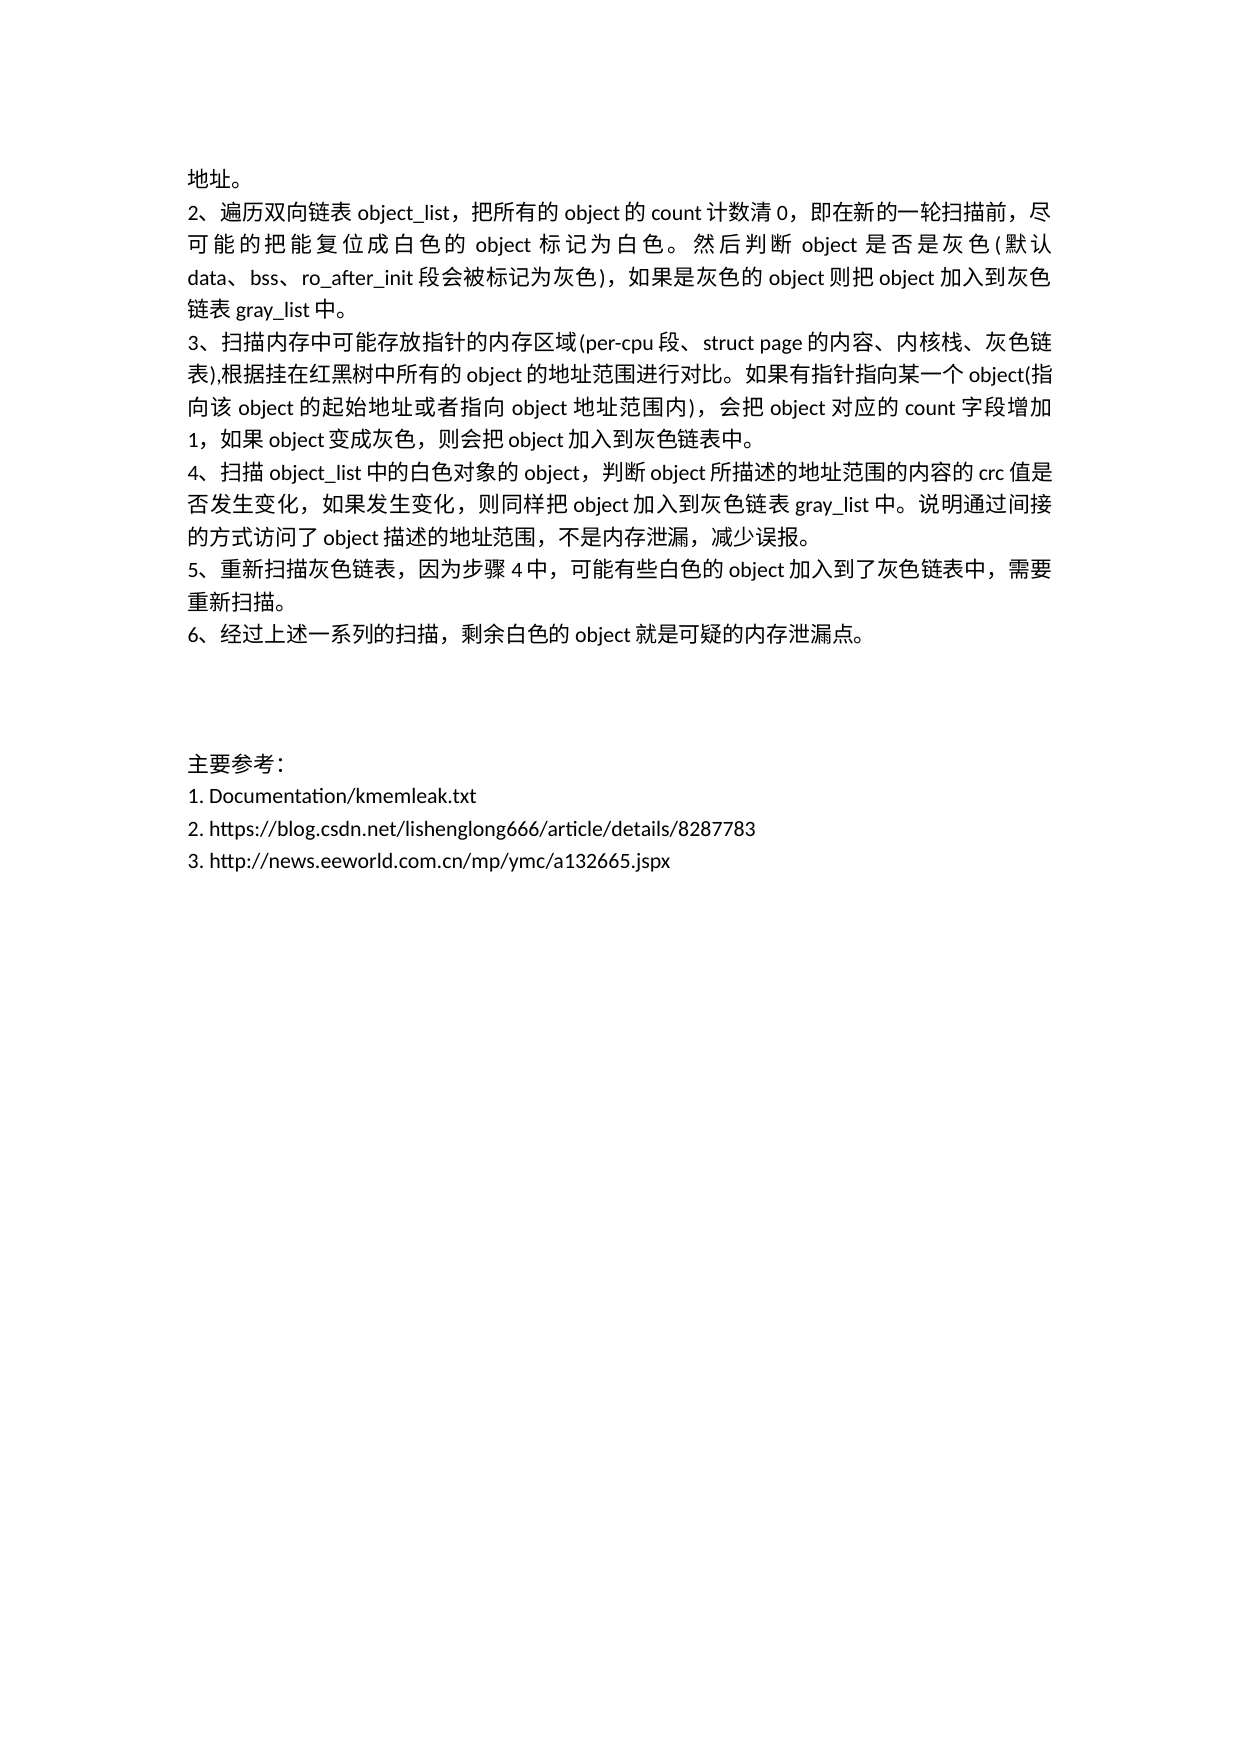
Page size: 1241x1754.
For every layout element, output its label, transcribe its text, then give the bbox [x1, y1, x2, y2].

text 5、重新扫描灰色链表，因为步骤4中，可能有些白色的object加入到了灰色链表中，需要重新扫描。 [187, 552, 1053, 617]
text 6、经过上述一系列的扫描，剩余白色的object就是可疑的内存泄漏点。 [187, 617, 1053, 649]
text 2. https://blog.csdn.net/lishenglong666/article/details/8287783 [187, 812, 1053, 844]
text 3、扫描内存中可能存放指针的内存区域(per-cpu段、struct page的内容、内核栈、灰色链表),根据挂在红黑树中所有的object的地址范围进行对比。如果有指针指向某一个object(指向该object的起始地址或者指向object地址范围内)，会把object对应的count字段增加1，如果object变成灰色，则会把object加入到灰色链表中。 [187, 324, 1053, 454]
text 1. Documentation/kmemleak.txt [187, 779, 1053, 812]
text 地址。 [187, 162, 1053, 194]
text 2、遍历双向链表object_list，把所有的object的count计数清0，即在新的一轮扫描前，尽可能的把能复位成白色的object标记为白色。然后判断object是否是灰色(默认data、bss、ro_after_init段会被标记为灰色)，如果是灰色的object则把object加入到灰色链表gray_list中。 [187, 194, 1053, 324]
text 主要参考： [187, 747, 1053, 779]
text 3. http://news.eeworld.com.cn/mp/ymc/a132665.jspx [187, 844, 1053, 877]
text 4、扫描object_list中的白色对象的object，判断object所描述的地址范围的内容的crc值是否发生变化，如果发生变化，则同样把object加入到灰色链表gray_list中。说明通过间接的方式访问了object描述的地址范围，不是内存泄漏，减少误报。 [187, 454, 1053, 552]
